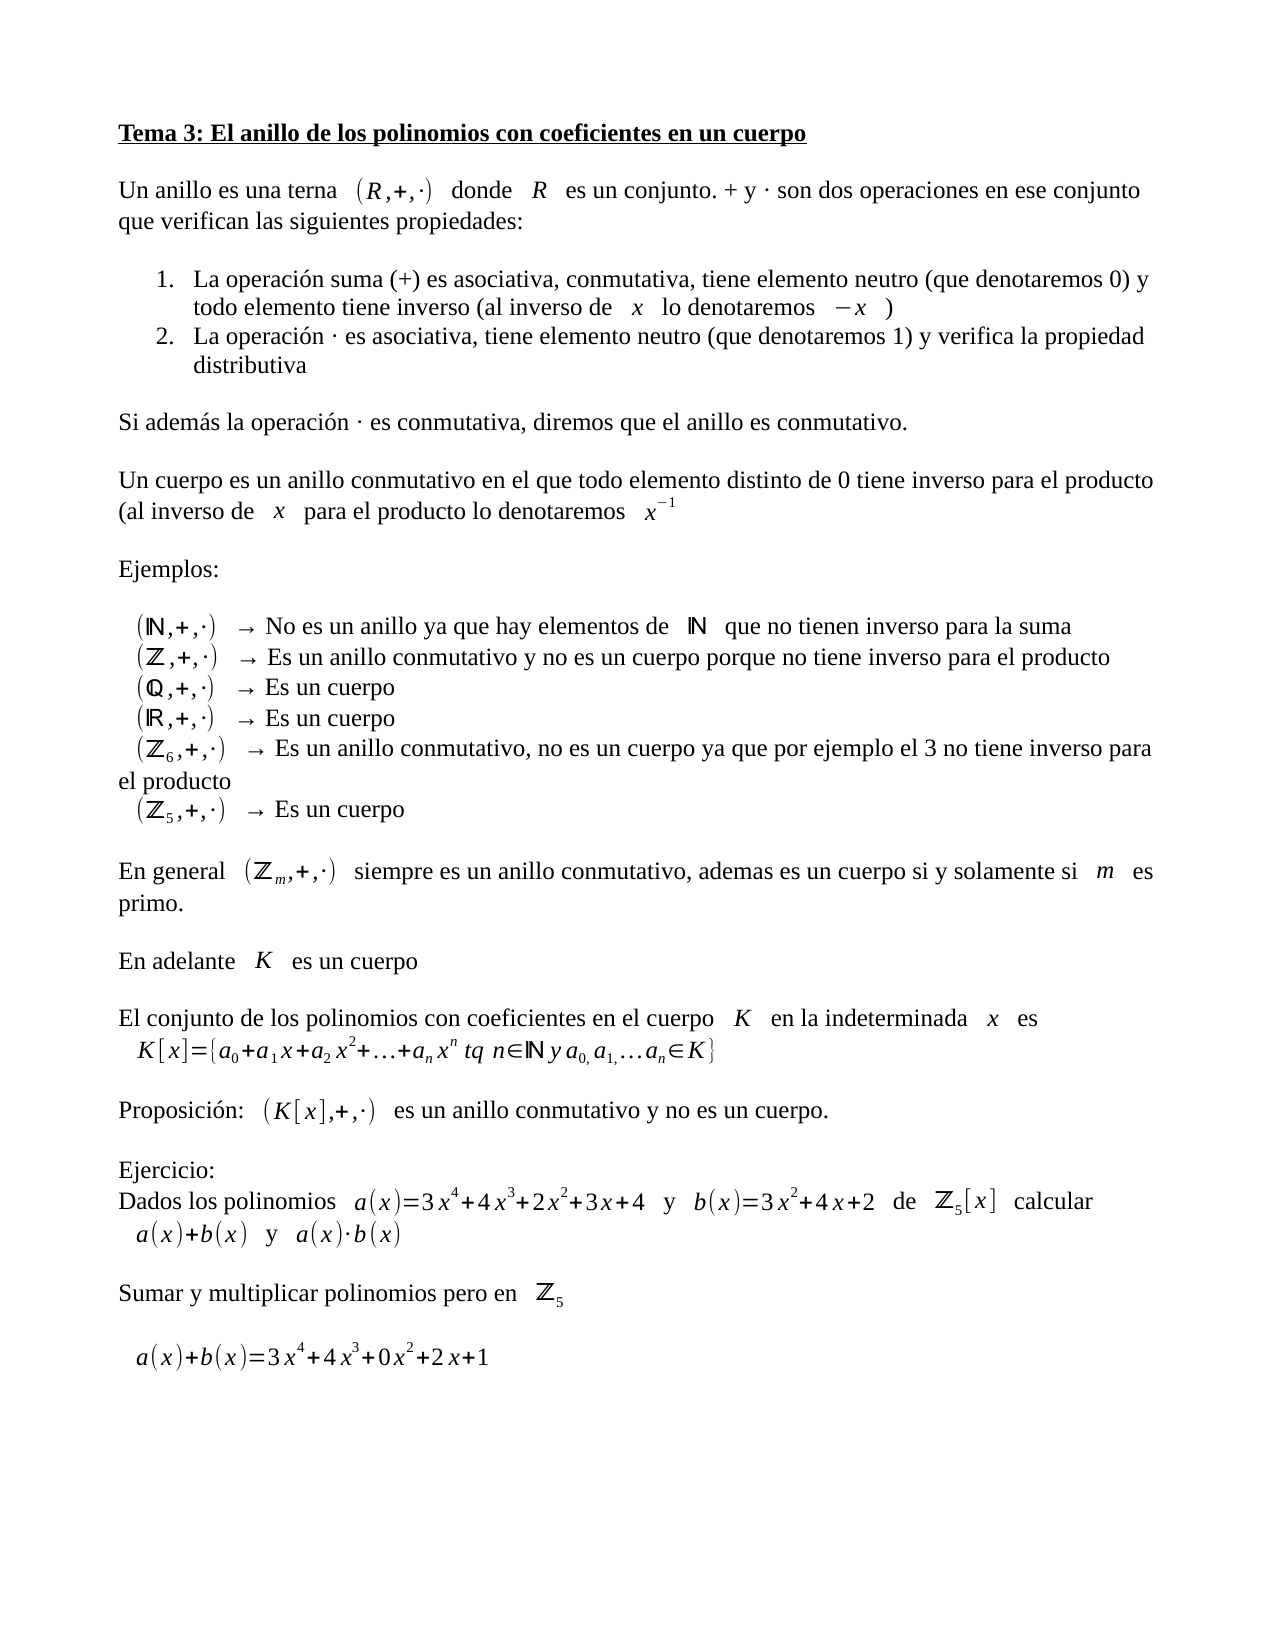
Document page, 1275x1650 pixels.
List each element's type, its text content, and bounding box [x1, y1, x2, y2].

list La operación suma (+) es asociativa, conmutativa, tiene elemento neutro (que denotaremos 0) y todo elemento tiene inverso (al inverso delo denotaremos) [156, 264, 1157, 321]
text → No es un anillo ya que hay elementos deque no tienen inverso para la suma [118, 611, 1157, 642]
text Un cuerpo es un anillo conmutativo en el que todo elemento distinto de 0 tiene inverso para el producto [118, 465, 1157, 494]
text Ejemplos: [118, 554, 1157, 582]
text → Es un cuerpo [118, 703, 1157, 733]
text Un anillo es una ternadondees un conjunto. + y · son dos operaciones en ese conjunto que verifican las siguientes propiedades: [118, 176, 1157, 235]
text Tema 3: El anillo de los polinomios con coeficientes en un cuerpo [118, 118, 1157, 147]
text Dados los polinomiosydecalculary [118, 1184, 1157, 1249]
text → Es un cuerpo [118, 672, 1157, 703]
text Proposición:es un anillo conmutativo y no es un cuerpo. [118, 1096, 1157, 1126]
text → Es un anillo conmutativo, no es un cuerpo ya que por ejemplo el 3 no tiene inverso para el producto [118, 733, 1157, 794]
text Si además la operación · es conmutativa, diremos que el anillo es conmutativo. [118, 407, 1157, 436]
text En adelantees un cuerpo [118, 946, 1157, 974]
text → Es un cuerpo [118, 794, 1157, 827]
text → Es un anillo conmutativo y no es un cuerpo porque no tiene inverso para el producto [118, 642, 1157, 672]
text El conjunto de los polinomios con coeficientes en el cuerpoen la indeterminadaes [118, 1003, 1157, 1067]
text Sumar y multiplicar polinomios pero en [118, 1278, 1157, 1310]
text Ejercicio: [118, 1155, 1157, 1184]
text (al inverso depara el producto lo denotaremos [118, 494, 1157, 525]
text En generalsiempre es un anillo conmutativo, ademas es un cuerpo si y solamente sies primo. [118, 856, 1157, 917]
list La operación · es asociativa, tiene elemento neutro (que denotaremos 1) y verifica la propiedad distributiva [156, 321, 1157, 379]
